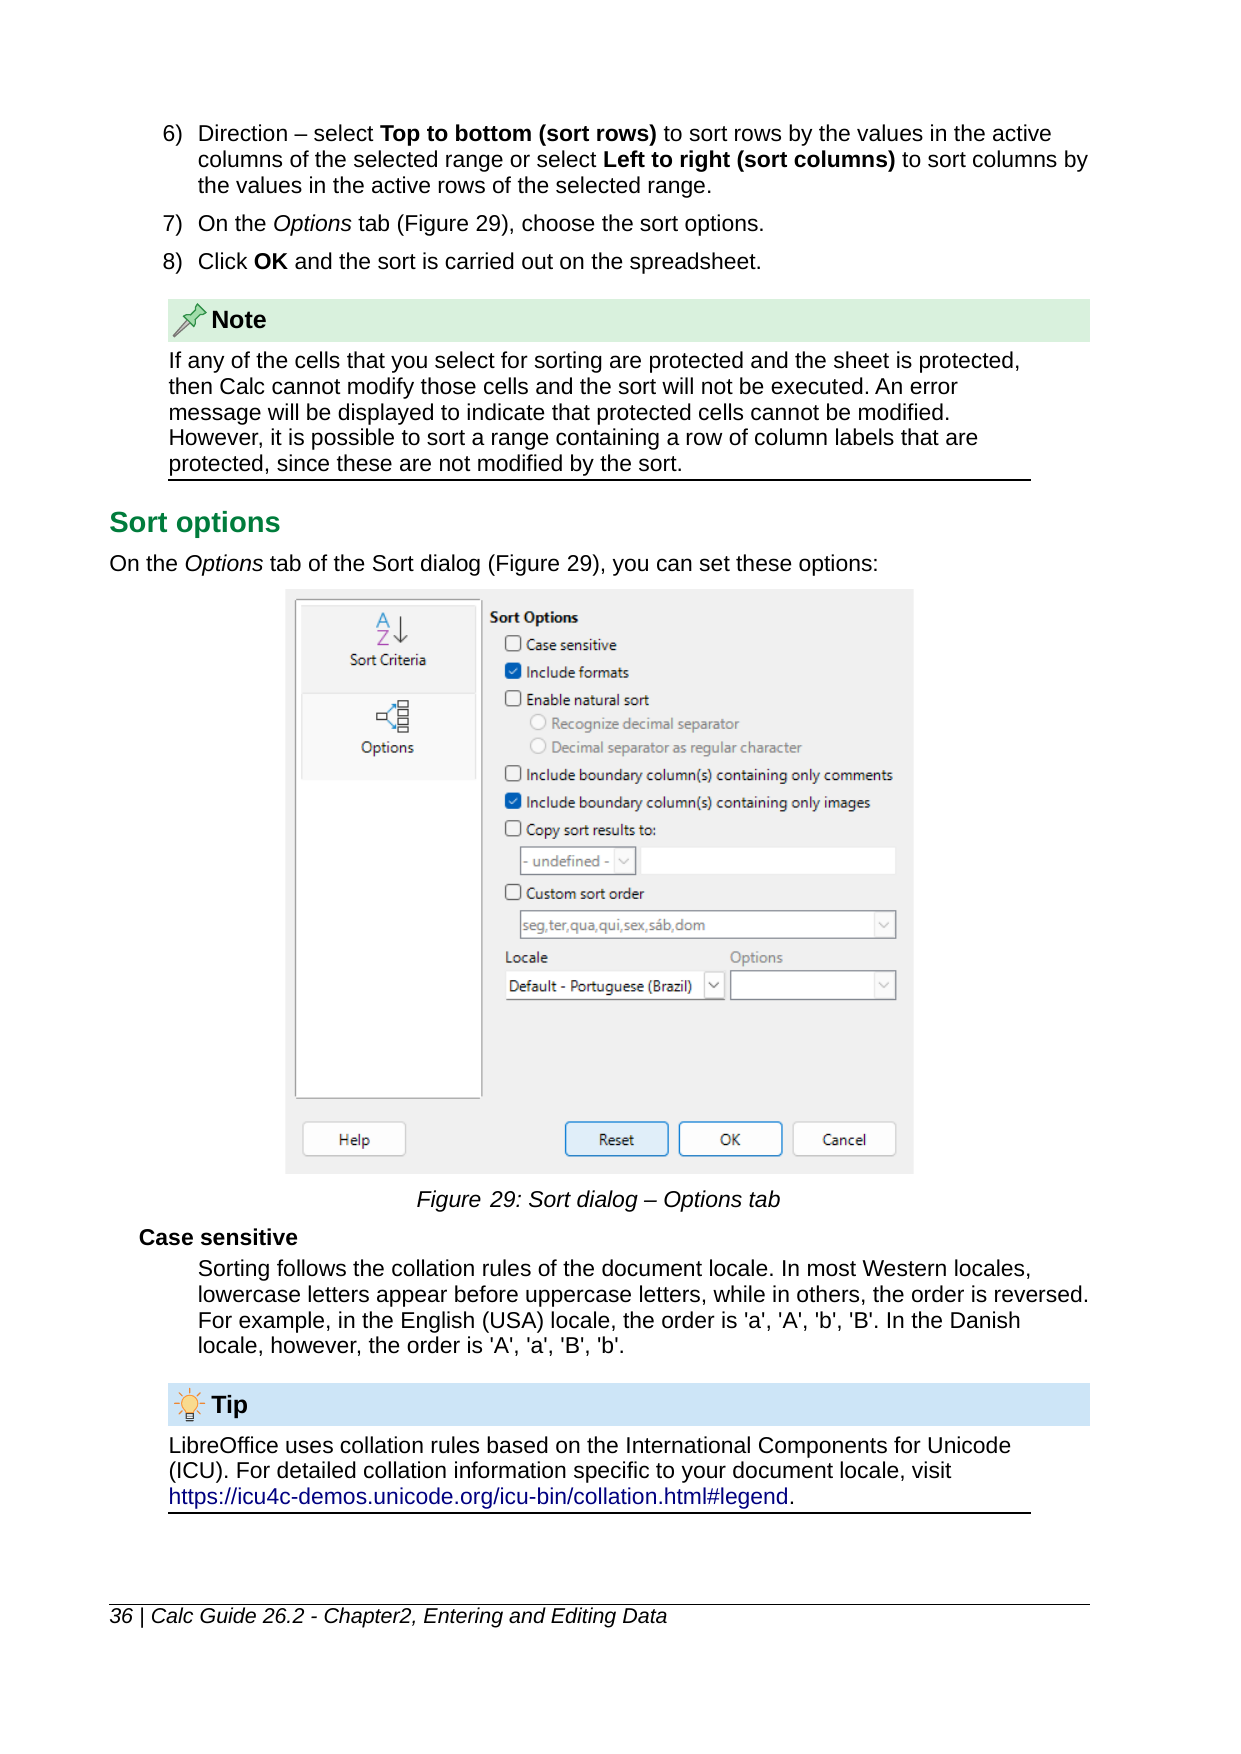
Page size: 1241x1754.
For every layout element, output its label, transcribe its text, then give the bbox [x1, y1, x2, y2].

list Click OK and the sort is carried out on the spreadsheet. [183, 248, 1090, 274]
picture [285, 589, 914, 1174]
list Direction – select Top to bottom (sort rows) to sort rows by the values in the active columns of the selected range or select Left to right (sort columns) to sort columns by the values in the active rows of the selected range. [183, 121, 1090, 198]
subtitle Note [168, 299, 1090, 342]
text Figure 29: Sort dialog – Options tab [285, 1186, 914, 1212]
list On the Options tab of the Sort dialog (Figure 29), you can set these options: [109, 551, 1090, 577]
text Sorting follows the collation rules of the document locale. In most Western locales, lowercase letters appear before uppercase letters, while in others, the order is reversed. For example, in the English (USA) locale, the order is 'a', 'A', 'b', 'B'. In the Danish locale, however, the order is 'A', 'a', 'B', 'b'. [198, 1256, 1090, 1359]
list On the Options tab (Figure 29), choose the sort options. [183, 210, 1090, 236]
text LibreOffice uses collation rules based on the International Components for Unicode (ICU). For detailed collation information specific to your document locale, visit https://icu4c-demos.unicode.org/icu-bin/collation.html#legend. [168, 1433, 1031, 1512]
subtitle Sort options [109, 506, 1090, 539]
text If any of the cells that you select for sorting are protected and the sheet is protected, then Calc cannot modify those cells and the sort will not be executed. An error message will be displayed to indicate that protected cells cannot be modified. However, it is possible to sort a range containing a row of column labels that are protected, since these are not modified by the sort. [168, 348, 1031, 479]
subtitle Tip [168, 1383, 1090, 1426]
text Case sensitive [139, 1224, 1090, 1250]
